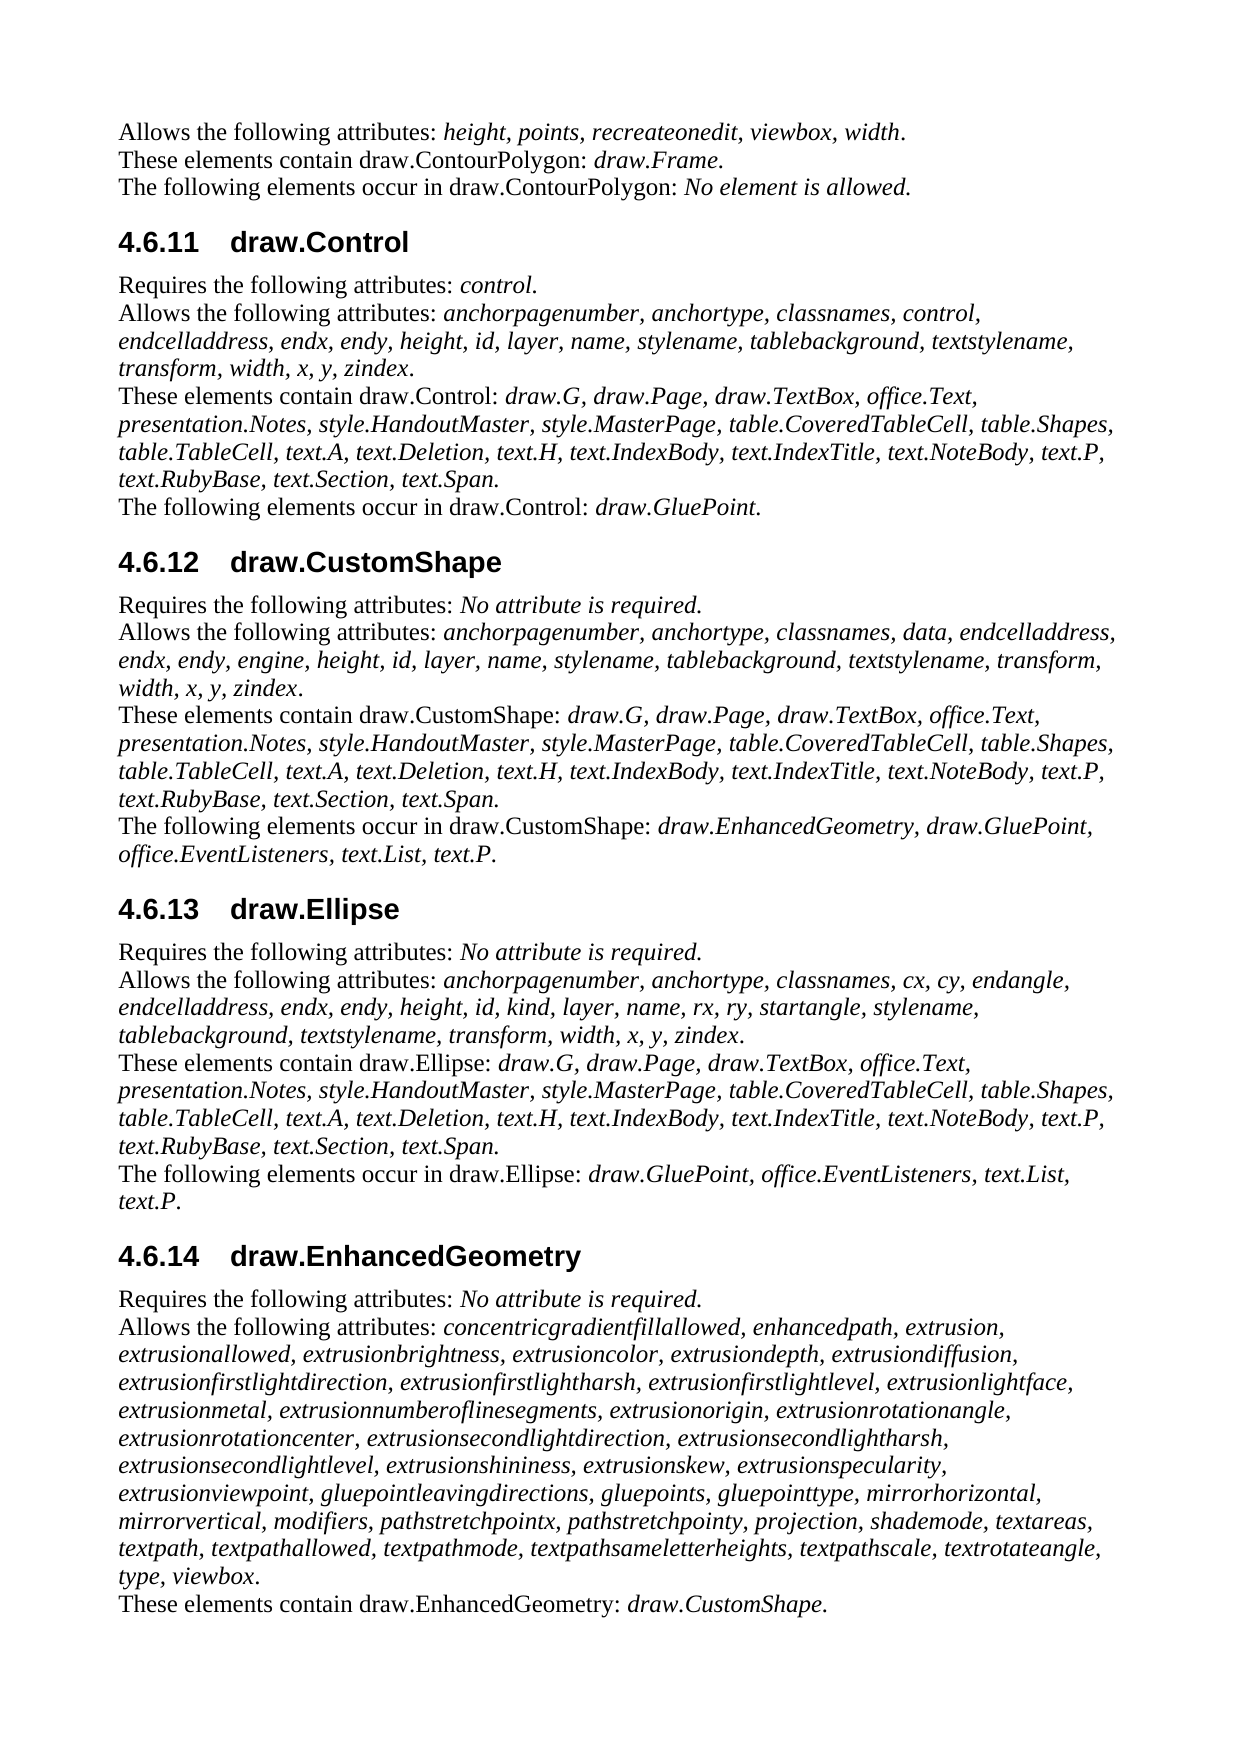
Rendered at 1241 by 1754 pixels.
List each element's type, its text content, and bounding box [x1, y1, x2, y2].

text Allows the following attributes: anchorpagenumber, anchortype, classnames, control, endcelladdress, endx, endy, height, id, layer, name, stylename, tablebackground, textstylename, transform, width, x, y, zindex. [118, 299, 1122, 382]
text Requires the following attributes: No attribute is required. [118, 1285, 1122, 1313]
text Allows the following attributes: height, points, recreateonedit, viewbox, width. [118, 118, 1122, 146]
text Requires the following attributes: No attribute is required. [118, 591, 1122, 618]
text These elements contain draw.ContourPolygon: draw.Frame. [118, 146, 1122, 173]
text The following elements occur in draw.Ellipse: draw.GluePoint, office.EventListeners, text.List, text.P. [118, 1160, 1122, 1215]
text These elements contain draw.EnhancedGeometry: draw.CustomShape. [118, 1590, 1122, 1618]
text The following elements occur in draw.CustomShape: draw.EnhancedGeometry, draw.GluePoint, office.EventListeners, text.List, text.P. [118, 812, 1122, 868]
text These elements contain draw.Control: draw.G, draw.Page, draw.TextBox, office.Text, presentation.Notes, style.HandoutMaster, style.MasterPage, table.CoveredTableCell, table.Shapes, table.TableCell, text.A, text.Deletion, text.H, text.IndexBody, text.IndexTitle, text.NoteBody, text.P, text.RubyBase, text.Section, text.Span. [118, 382, 1122, 493]
subtitle draw.Control [118, 226, 1122, 259]
text Allows the following attributes: anchorpagenumber, anchortype, classnames, cx, cy, endangle, endcelladdress, endx, endy, height, id, kind, layer, name, rx, ry, startangle, stylename, tablebackground, textstylename, transform, width, x, y, zindex. [118, 966, 1122, 1049]
text Requires the following attributes: No attribute is required. [118, 938, 1122, 966]
text The following elements occur in draw.Control: draw.GluePoint. [118, 493, 1122, 521]
subtitle draw.EnhancedGeometry [118, 1240, 1122, 1273]
subtitle draw.Ellipse [118, 893, 1122, 926]
subtitle draw.CustomShape [118, 546, 1122, 578]
text The following elements occur in draw.ContourPolygon: No element is allowed. [118, 173, 1122, 201]
text Requires the following attributes: control. [118, 271, 1122, 299]
text Allows the following attributes: concentricgradientfillallowed, enhancedpath, extrusion, extrusionallowed, extrusionbrightness, extrusioncolor, extrusiondepth, extrusiondiffusion, extrusionfirstlightdirection, extrusionfirstlightharsh, extrusionfirstlightlevel, extrusionlightface, extrusionmetal, extrusionnumberoflinesegments, extrusionorigin, extrusionrotationangle, extrusionrotationcenter, extrusionsecondlightdirection, extrusionsecondlightharsh, extrusionsecondlightlevel, extrusionshininess, extrusionskew, extrusionspecularity, extrusionviewpoint, gluepointleavingdirections, gluepoints, gluepointtype, mirrorhorizontal, mirrorvertical, modifiers, pathstretchpointx, pathstretchpointy, projection, shademode, textareas, textpath, textpathallowed, textpathmode, textpathsameletterheights, textpathscale, textrotateangle, type, viewbox. [118, 1313, 1122, 1590]
text These elements contain draw.Ellipse: draw.G, draw.Page, draw.TextBox, office.Text, presentation.Notes, style.HandoutMaster, style.MasterPage, table.CoveredTableCell, table.Shapes, table.TableCell, text.A, text.Deletion, text.H, text.IndexBody, text.IndexTitle, text.NoteBody, text.P, text.RubyBase, text.Section, text.Span. [118, 1049, 1122, 1160]
text Allows the following attributes: anchorpagenumber, anchortype, classnames, data, endcelladdress, endx, endy, engine, height, id, layer, name, stylename, tablebackground, textstylename, transform, width, x, y, zindex. [118, 618, 1122, 702]
text These elements contain draw.CustomShape: draw.G, draw.Page, draw.TextBox, office.Text, presentation.Notes, style.HandoutMaster, style.MasterPage, table.CoveredTableCell, table.Shapes, table.TableCell, text.A, text.Deletion, text.H, text.IndexBody, text.IndexTitle, text.NoteBody, text.P, text.RubyBase, text.Section, text.Span. [118, 702, 1122, 812]
